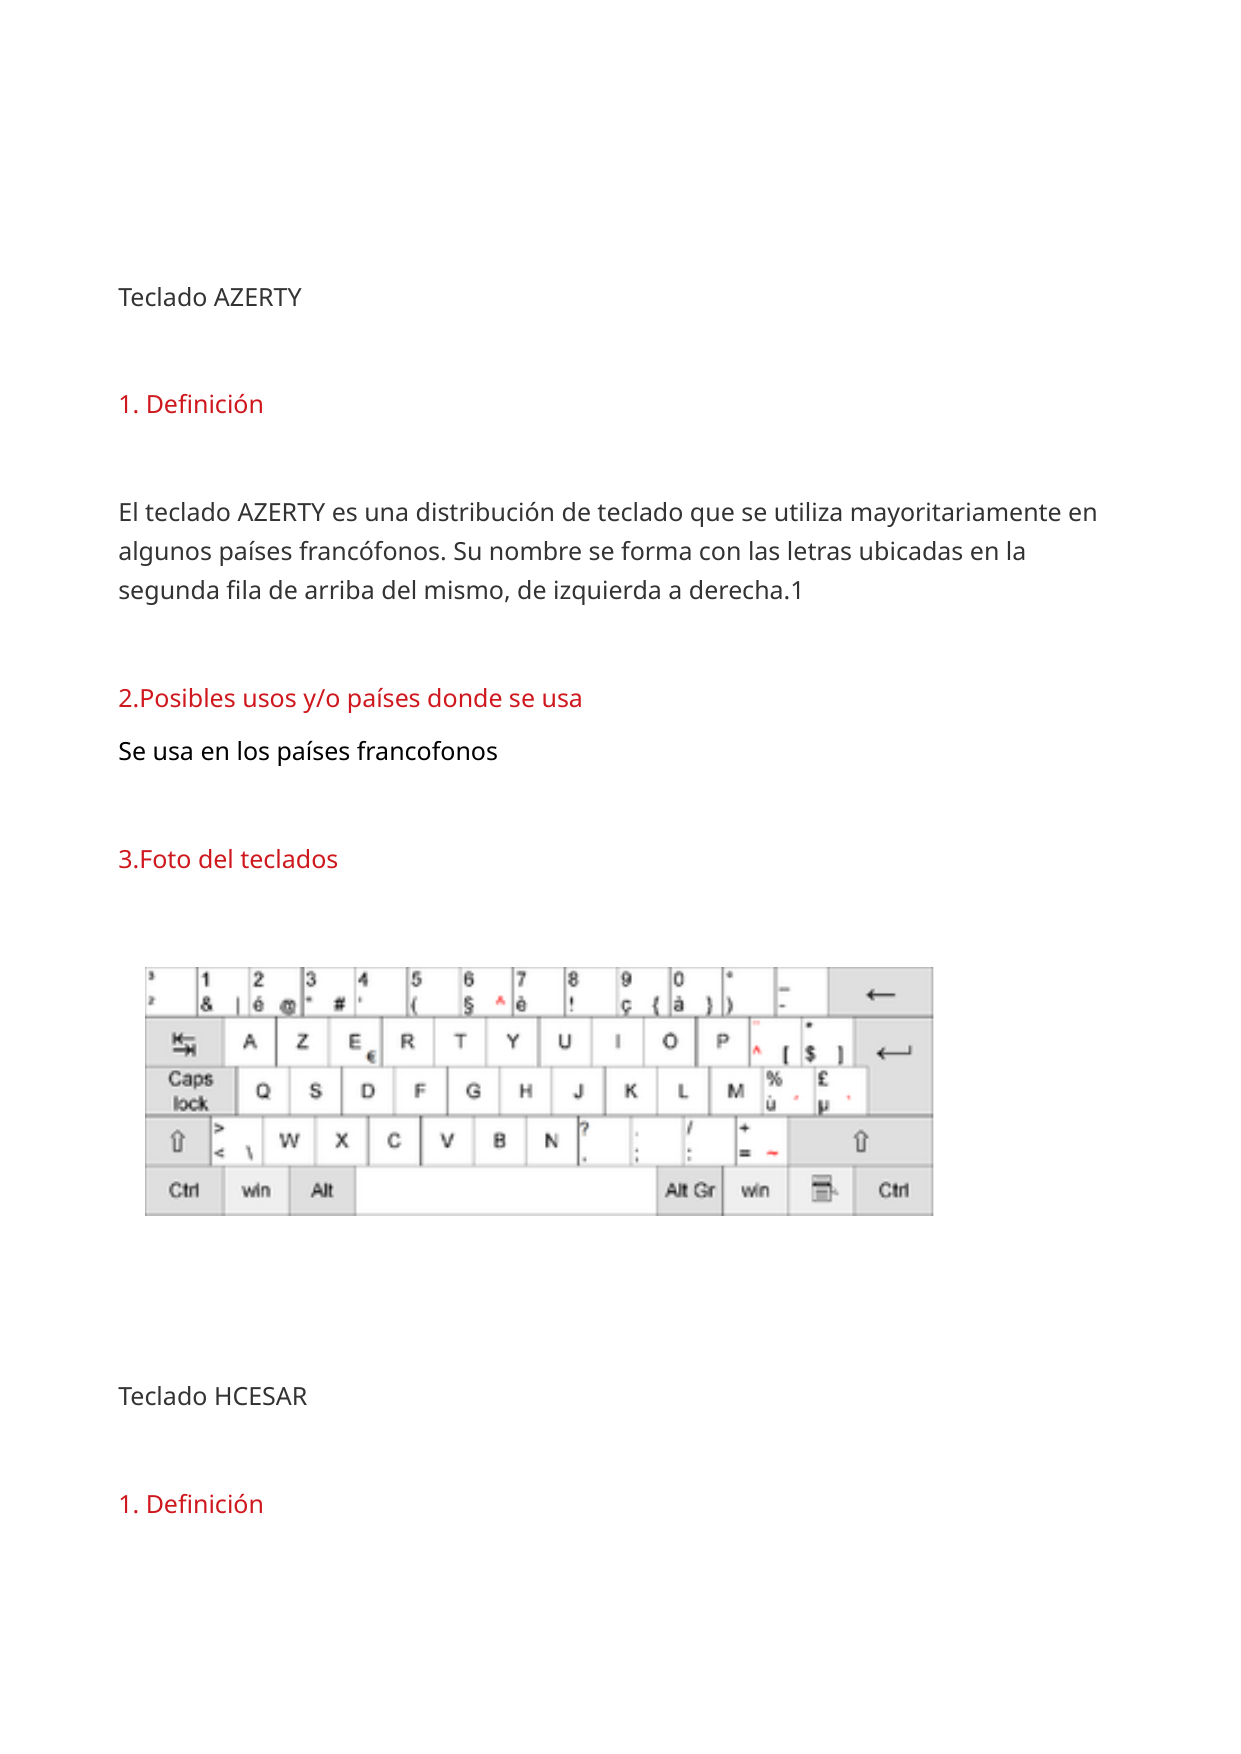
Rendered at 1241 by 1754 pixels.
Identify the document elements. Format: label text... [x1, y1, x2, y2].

text Teclado HCESAR [118, 1379, 1122, 1413]
text 1. Definición [118, 387, 1122, 421]
text 3.Foto del teclados [118, 841, 1122, 876]
text Teclado AZERTY [118, 279, 1122, 313]
text 2.Posibles usos y/o países donde se usa [118, 680, 1122, 714]
text El teclado AZERTY es una distribución de teclado que se utiliza mayoritariamente en algunos países francófonos. Su nombre se forma con las letras ubicadas en la segunda fila de arriba del mismo, de izquierda a derecha.1 [118, 494, 1122, 607]
text 1. Definición [118, 1486, 1122, 1521]
text Se usa en los países francofonos [118, 734, 1122, 768]
picture [145, 967, 934, 1216]
